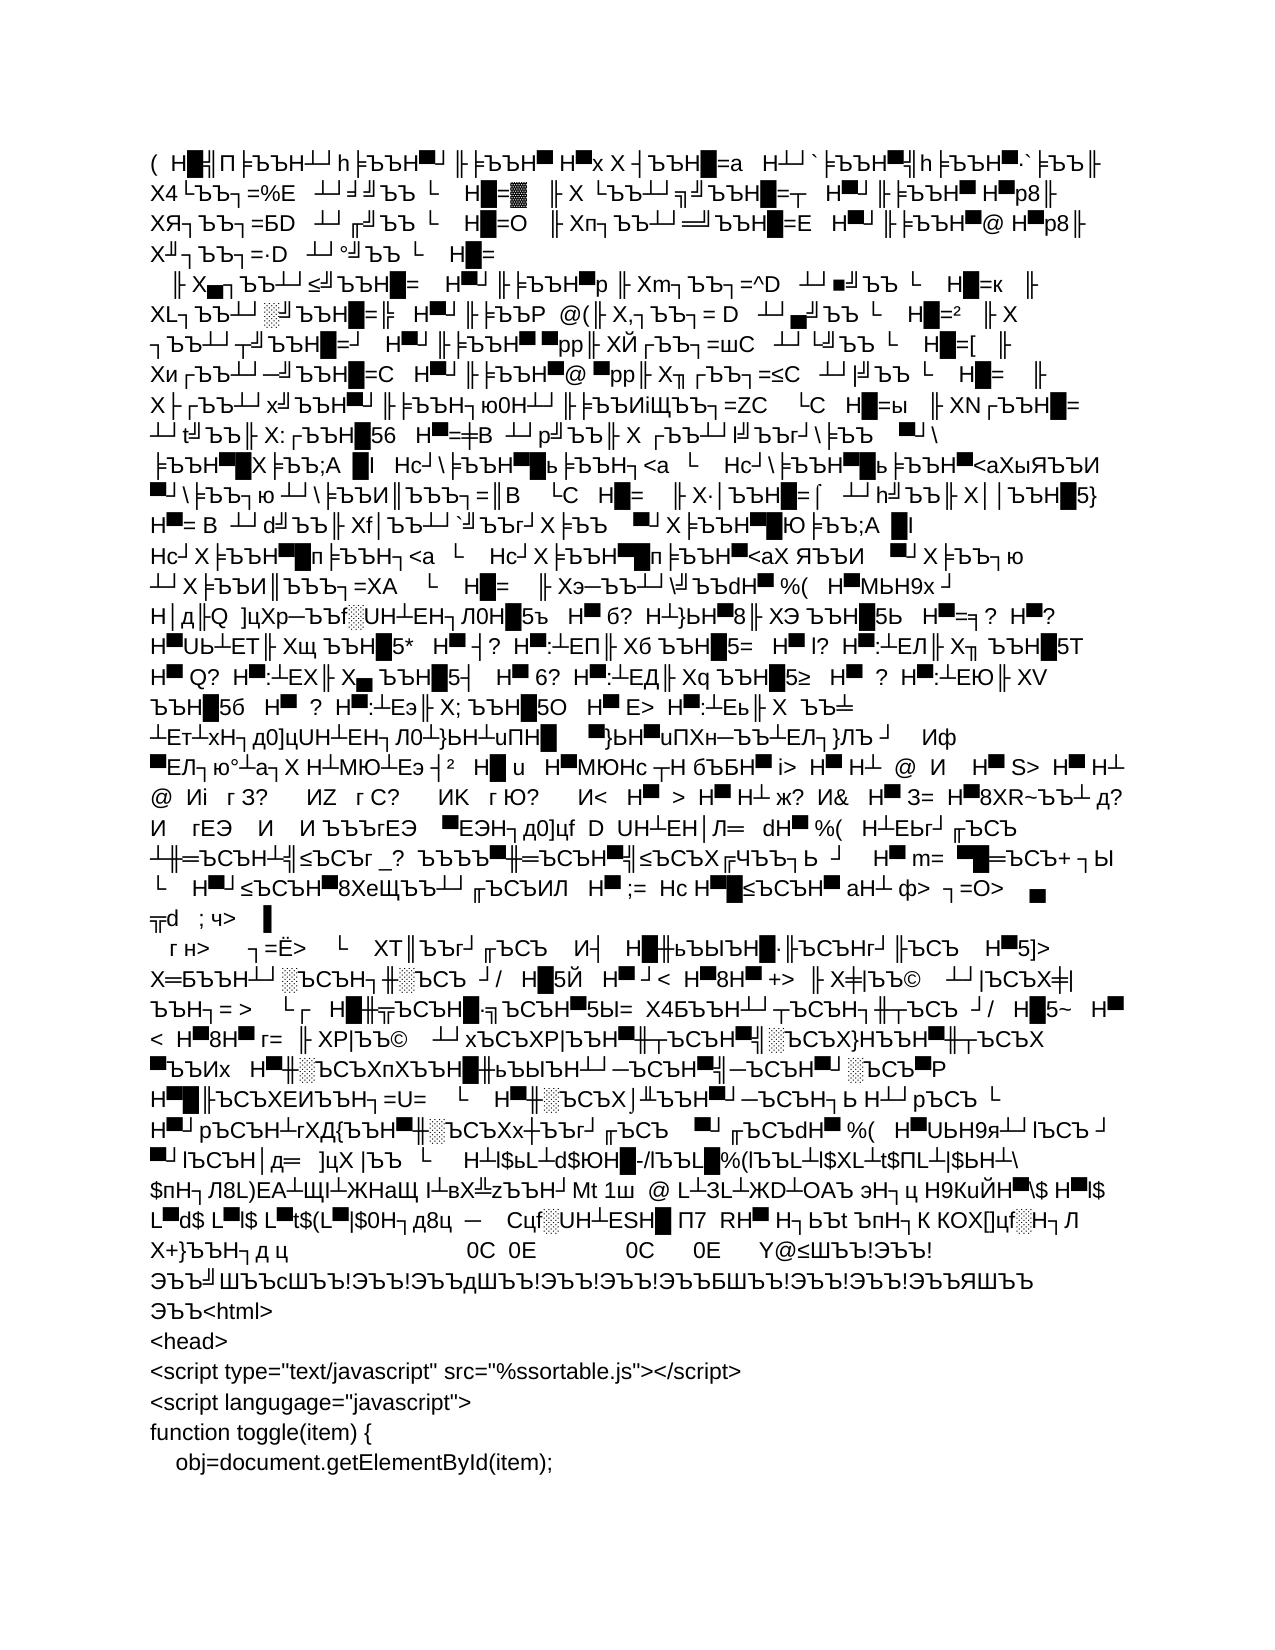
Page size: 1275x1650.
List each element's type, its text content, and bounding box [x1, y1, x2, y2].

text ( H█╣П╞ЪЪH┴┘h╞ЪЪH▀┘╟╞ЪЪH▀ H▀x Х ┤ЪЪH█=а H┴┘`╞ЪЪH▀╣h╞ЪЪH▀∙`╞ЪЪ╟ Х4└ЪЪ┐=%E ┴┘╛╝ЪЪ └ H█=▓ ╟ Х └ЪЪ┴┘╗╝ЪЪH█=┬ H▀┘╟╞ЪЪH▀ H▀p8╟ ХЯ┐ЪЪ┐=БD ┴┘╓╝ЪЪ └ H█=O ╟ Хп┐ЪЪ┴┘═╝ЪЪH█=E H▀┘╟╞ЪЪH▀@ H▀p8╟ Х╜┐ЪЪ┐=·D ┴┘°╝ЪЪ └ H█= ╟ Х▄┐ЪЪ┴┘≤╝ЪЪH█= H▀┘╟╞ЪЪH▀p ╟ Хm┐ЪЪ┐=^D ┴┘■╝ЪЪ └ H█=к ╟ ХL┐ЪЪ┴┘░╝ЪЪH█=╠ H▀┘╟╞ЪЪР @(╟ Х,┐ЪЪ┐= D ┴┘▄╝ЪЪ └ H█=² ╟ Х ┐ЪЪ┴┘┬╝ЪЪH█=┘ H▀┘╟╞ЪЪH▀ ▀pp╟ ХЙ┌ЪЪ┐=шC ┴┘└╝ЪЪ └ H█=[ ╟ Хи┌ЪЪ┴┘─╝ЪЪH█=C H▀┘╟╞ЪЪH▀@ ▀pp╟ Х╖┌ЪЪ┐=≤C ┴┘|╝ЪЪ └ H█= ╟ Х├┌ЪЪ┴┘x╝ЪЪH▀┘╟╞ЪЪH┐ю0H┴┘╟╞ЪЪИiЩЪЪ┐=ZC └C H█=ы ╟ ХN┌ЪЪH█= ┴┘t╝ЪЪ╟ Х:┌ЪЪH█56 H▀=╪B ┴┘p╝ЪЪ╟ Х ┌ЪЪ┴┘l╝ЪЪг┘\╞ЪЪ ▀┘\╞ЪЪH▀█Х╞ЪЪ;A █I Hc┘\╞ЪЪH▀█ь╞ЪЪH┐<а └ Hc┘\╞ЪЪH▀█ь╞ЪЪH▀<аХыЯЪЪИ ▀┘\╞ЪЪ┐ю ┴┘\╞ЪЪИ║ЪЪЪ┐=║B └C H█= ╟ Х∙│ЪЪH█=⌠ ┴┘h╝ЪЪ╟ Х││ЪЪH█5} H▀= B ┴┘d╝ЪЪ╟ Хf│ЪЪ┴┘`╝ЪЪг┘X╞ЪЪ ▀┘X╞ЪЪH▀█Ю╞ЪЪ;A █I Hc┘X╞ЪЪH▀█п╞ЪЪH┐<а └ Hc┘X╞ЪЪH▀█п╞ЪЪH▀<аХ ЯЪЪИ ▀┘X╞ЪЪ┐ю ┴┘X╞ЪЪИ║ЪЪЪ┐=ХA └ H█= ╟ Хэ─ЪЪ┴┘\╝ЪЪdH▀ %( H▀MЬH9х ┘ H│д╟Q ]цХр─ЪЪf░UH┴ЕH┐Л0H█5ъ H▀ б? H┴}ЬH▀8╟ ХЭ ЪЪH█5Ь H▀=╕? H▀?H▀UЬ┴EТ╟ Хщ ЪЪH█5* H▀ ┤? H▀:┴EП╟ Хб ЪЪH█5= H▀ l? H▀:┴EЛ╟ Х╖ ЪЪH█5T H▀ Q? H▀:┴EХ╟ Х▄ ЪЪH█5┤ H▀ 6? H▀:┴EД╟ Хq ЪЪH█5≥ H▀ ? H▀:┴EЮ╟ ХV ЪЪH█5б H▀ ? H▀:┴Eэ╟ Х; ЪЪH█5О H▀ Е> H▀:┴Eь╟ Х ЪЪ╧ ┴Eт┴хH┐д0]цUH┴ЕH┐Л0┴}ЬH┴uПH█ ▀}ЬH▀uПХн─ЪЪ┴EЛ┐}ЛЪ ┘ Иф ▀EЛ┐ю°┴а┐Х H┴MЮ┴Eэ ┤² H█ u H▀MЮHc ┬H бЪБH▀ i> H▀ H┴ @ И H▀ S> H▀ H┴ @ Иi г З? ИZ г С? ИK г Ю? И< H▀ > H▀ H┴ ж? И& H▀ З= H▀8ХR~ЪЪ┴ д? И гEЭ И И ЪЪЪгEЭ ▀EЭH┐д0]цf D UH┴ЕH│Л═ dH▀ %( H┴EЬг┘╓ЪСЪ ┴╫═ЪСЪH┴╣≤ЪСЪг _? ЪЪЪЪ▀╫═ЪСЪH▀╣≤ЪСЪХ╔ЧЪЪ┐Ь ┘ H▀ m= ▀█═ЪСЪ+ ┐Ы └ H▀┘≤ЪСЪH▀8ХeЩЪЪ┴┘╓ЪСЪИЛ H▀ ;= Hc H▀█≤ЪСЪH▀ аH┴ ф> ┐=О> ▄ ╦d ; ч> ▐ [150, 150, 1125, 932]
text <head> [150, 1328, 1125, 1354]
text function toggle(item) { [150, 1419, 1125, 1445]
text г н> ┐=Ё> └ ХТ║ЪЪг┘╓ЪСЪ И┤ H█╫ьЪЫЪH█∙╟ЪСЪHг┘╟ЪСЪ H▀5]> Х═БЪЪH┴┘░ЪСЪH┐╫░ЪСЪ ┘/ H█5Й H▀ ┘< H▀8H▀ +> ╟ Х╪|ЪЪ© ┴┘|ЪСЪХ╪|ЪЪH┐= > └┌ H█╫╦ЪСЪH█∙╗ЪСЪH▀5Ы= Х4БЪЪH┴┘┬ЪСЪH┐╫┬ЪСЪ ┘/ H█5~ H▀ < H▀8H▀ г= ╟ ХP|ЪЪ© ┴┘xЪСЪХP|ЪЪH▀╫┬ЪСЪH▀╣░ЪСЪХ}НЪЪH▀╫┬ЪСЪХ ▀ЪЪИx H▀╫░ЪСЪХпХЪЪH█╫ьЪЫЪH┴┘─ЪСЪH▀╣─ЪСЪH▀┘░ЪСЪ▀P H▀█╟ЪСЪХEИЪЪH┐=U= └ H▀╫░ЪСЪХ⌡╨ЪЪH▀┘─ЪСЪH┐Ь H┴┘pЪСЪ └ H▀┘pЪСЪH┴гХД{ЪЪH▀╫░ЪСЪХx┼ЪЪг┘╓ЪСЪ ▀┘╓ЪСЪdH▀ %( H▀UЬH9я┴┘lЪСЪ ┘ ▀┘lЪСЪH│д═ ]цХ |ЪЪ └ H┴l$ьL┴d$ЮH█-/lЪЪL█%(lЪЪL┴l$ХL┴t$ПL┴|$ЬH┴\$пH┐Л8L)ЕA┴ЩI┴ЖHаЩ I┴вХ╩zЪЪH┘Мt 1ш @ L┴ЗL┴ЖD┴ОAЪ эH┐ц H9КuЙH▀\$ H▀l$ L▀d$ L▀l$ L▀t$(L▀|$0H┐д8ц ─ Сцf░UH┴ЕSH█ П7 RH▀ H┐ЬЪt ЪпH┐К КОX[]цf░H┐Л Х+}ЪЪH┐д ц 0C 0E 0C 0E Y@≤ШЪЪ!ЭЪЪ!ЭЪЪ╝ШЪЪсШЪЪ!ЭЪЪ!ЭЪЪдШЪЪ!ЭЪЪ!ЭЪЪ!ЭЪЪБШЪЪ!ЭЪЪ!ЭЪЪ!ЭЪЪЯШЪЪ ЭЪЪ<html> [150, 935, 1125, 1324]
text <script type="text/javascript" src="%ssortable.js"></script> [150, 1358, 1125, 1385]
text obj=document.getElementById(item); [150, 1449, 1125, 1475]
text <script langugage="javascript"> [150, 1388, 1125, 1415]
